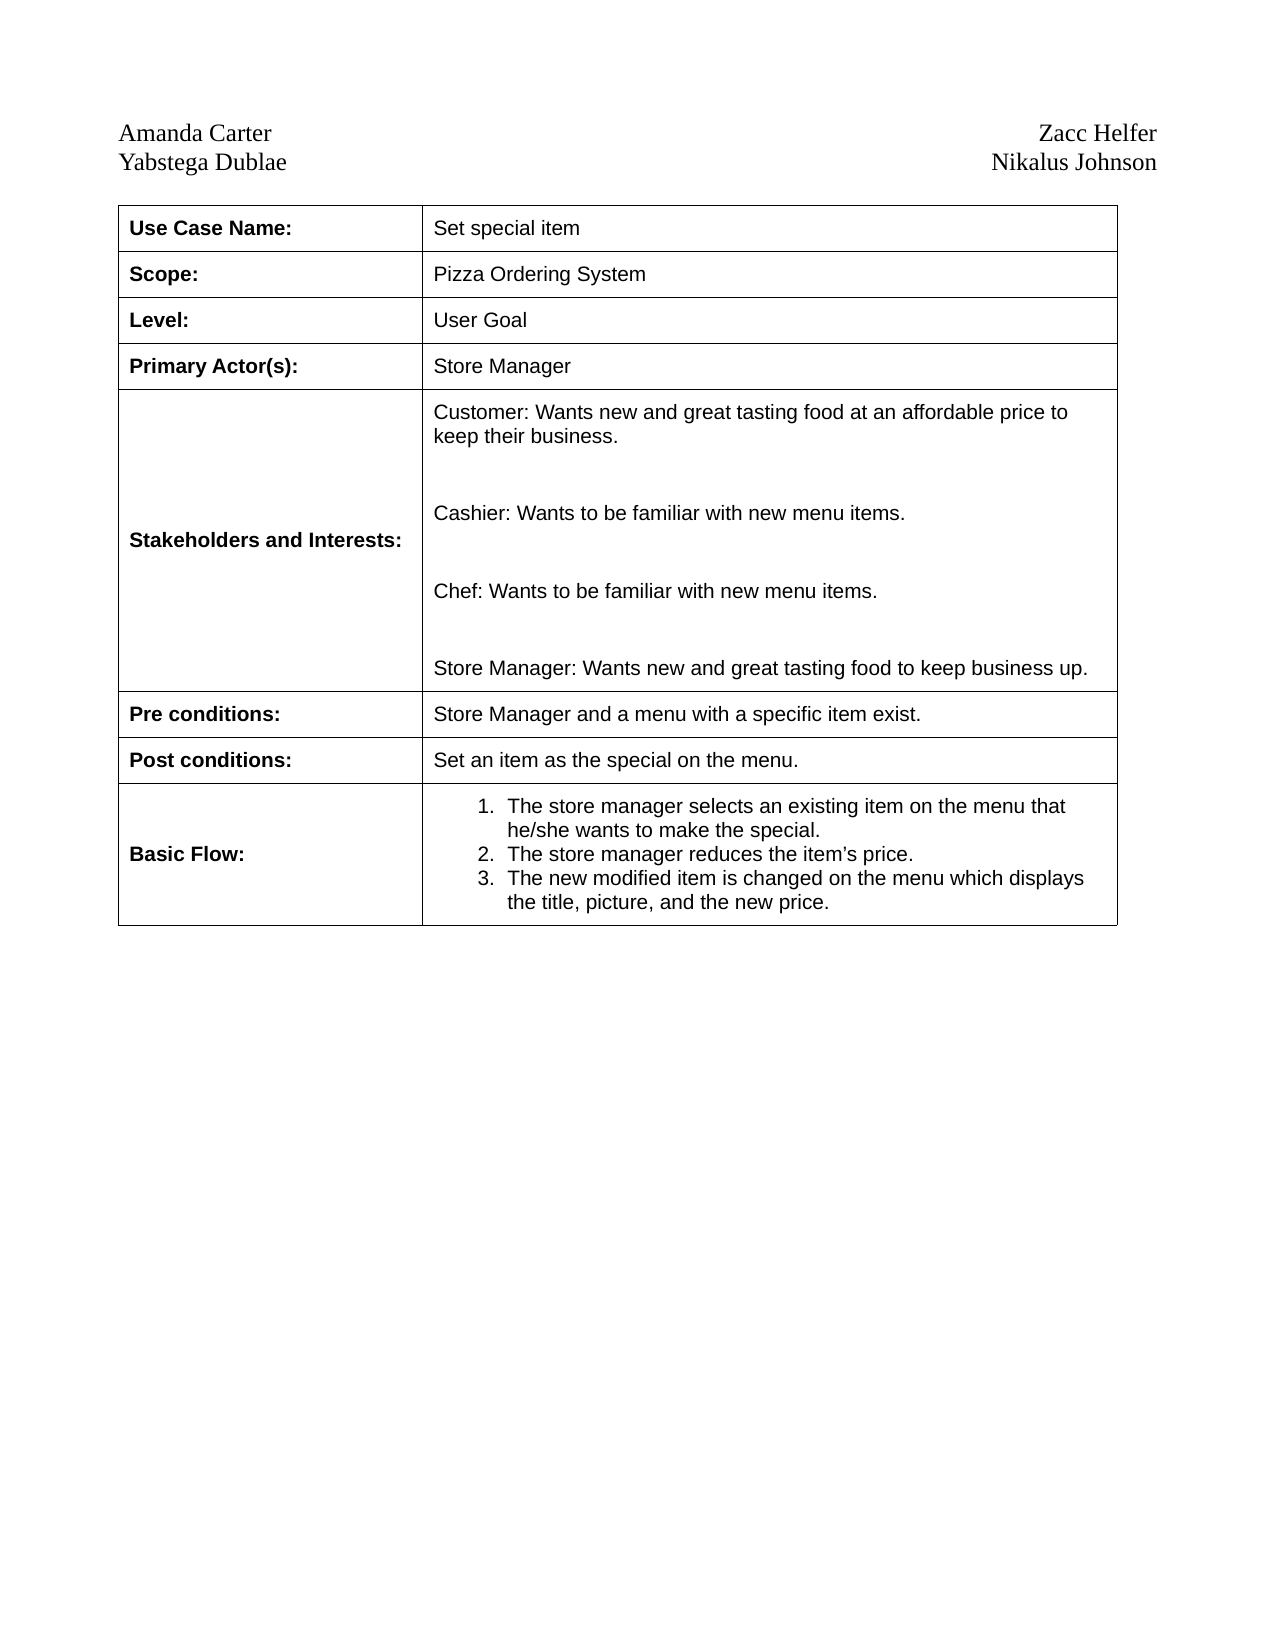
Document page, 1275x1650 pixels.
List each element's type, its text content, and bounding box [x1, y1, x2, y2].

table_cell Scope: [119, 252, 422, 297]
table_cell Set an item as the special on the menu. [423, 738, 1117, 783]
table_cell Pre conditions: [119, 692, 422, 737]
table_cell User Goal [423, 298, 1117, 343]
table_header Set special item [423, 206, 1117, 251]
table_cell Post conditions: [119, 738, 422, 783]
table_cell Pizza Ordering System [423, 252, 1117, 297]
table_cell The store manager selects an existing item on the menu that he/she wants to make the special. The store manager reduces the item’s price. The new modified item is changed on the menu which displays the title, picture, and the new price. [423, 784, 1117, 924]
table_cell Level: [119, 298, 422, 343]
table_cell Stakeholders and Interests: [119, 390, 422, 691]
table_cell Basic Flow: [119, 784, 422, 924]
table_cell Primary Actor(s): [119, 344, 422, 389]
table_cell Store Manager [423, 344, 1117, 389]
table_header Use Case Name: [119, 206, 422, 251]
table_cell Store Manager and a menu with a specific item exist. [423, 692, 1117, 737]
table_cell Customer: Wants new and great tasting food at an affordable price to keep their business. Cashier: Wants to be familiar with new menu items. Chef: Wants to be familiar with new menu items. Store Manager: Wants new and great tasting food to keep business up. [423, 390, 1117, 691]
